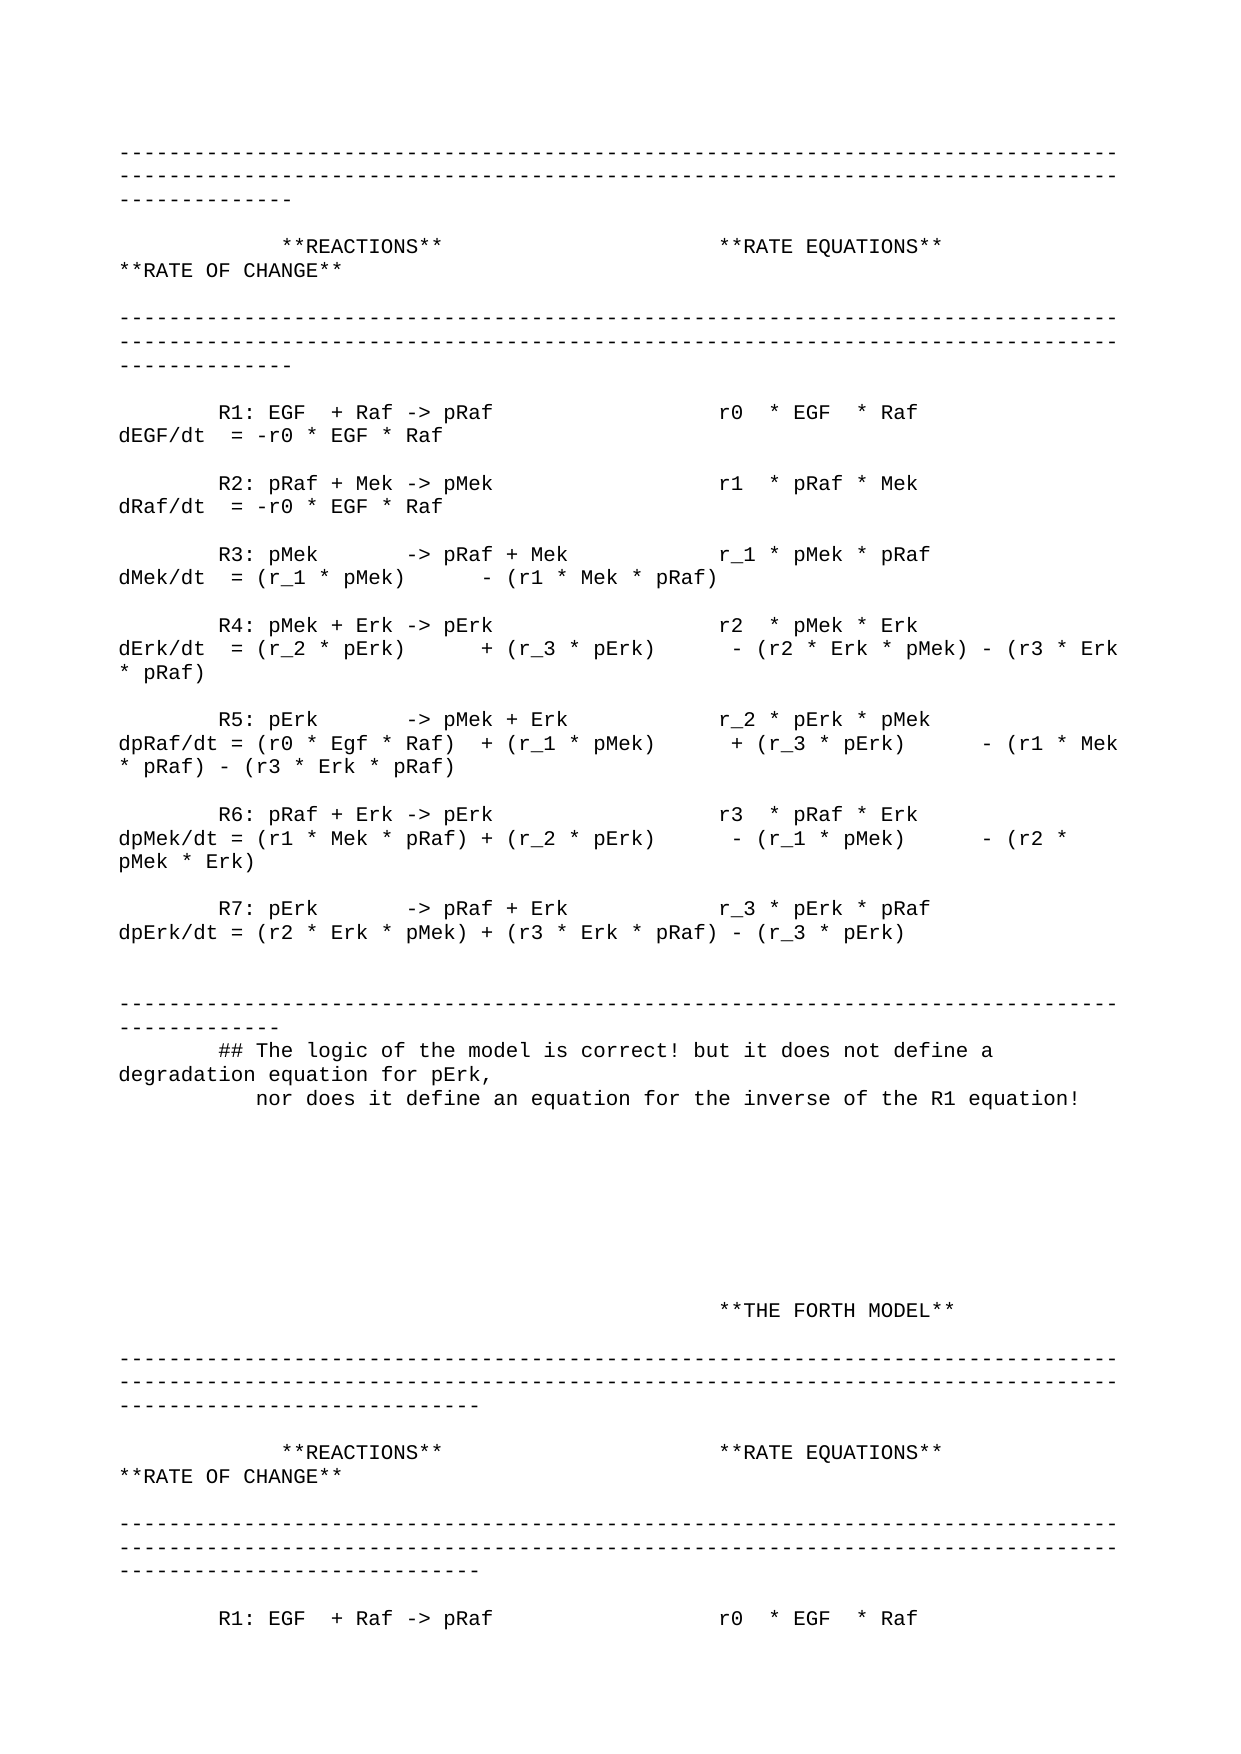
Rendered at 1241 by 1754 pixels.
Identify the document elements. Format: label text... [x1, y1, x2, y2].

text R7: pErk -> pRaf + Erk r_3 * pErk * pRaf dpErk/dt = (r2 * Erk * pMek) + (r3 * Erk * pRaf) - (r_3 * pErk) [118, 898, 1122, 946]
text nor does it define an equation for the inverse of the R1 equation! [118, 1088, 1122, 1111]
text **THE FORTH MODEL** [118, 1300, 1122, 1324]
text ------------------------------------------------------------------------------------------------------------------------------------------------------------------------------ [118, 284, 1122, 378]
text **REACTIONS** **RATE EQUATIONS** **RATE OF CHANGE** [118, 1442, 1122, 1489]
text --------------------------------------------------------------------------------------------------------------------------------------------------------------------------------------------- [118, 1489, 1122, 1584]
text R1: EGF + Raf -> pRaf r0 * EGF * Raf [118, 1608, 1122, 1631]
text R1: EGF + Raf -> pRaf r0 * EGF * Raf dEGF/dt = -r0 * EGF * Raf [118, 402, 1122, 449]
text R3: pMek -> pRaf + Mek r_1 * pMek * pRaf dMek/dt = (r_1 * pMek) - (r1 * Mek * pRaf) [118, 544, 1122, 591]
text --------------------------------------------------------------------------------------------- [118, 969, 1122, 1040]
text R4: pMek + Erk -> pErk r2 * pMek * Erk dErk/dt = (r_2 * pErk) + (r_3 * pErk) - (r2 * Erk * pMek) - (r3 * Erk * pRaf) [118, 615, 1122, 686]
text R5: pErk -> pMek + Erk r_2 * pErk * pMek dpRaf/dt = (r0 * Egf * Raf) + (r_1 * pMek) + (r_3 * pErk) - (r1 * Mek * pRaf) - (r3 * Erk * pRaf) [118, 709, 1122, 780]
text **REACTIONS** **RATE EQUATIONS** **RATE OF CHANGE** [118, 236, 1122, 284]
text R2: pRaf + Mek -> pMek r1 * pRaf * Mek dRaf/dt = -r0 * EGF * Raf [118, 473, 1122, 520]
text R6: pRaf + Erk -> pErk r3 * pRaf * Erk dpMek/dt = (r1 * Mek * pRaf) + (r_2 * pErk) - (r_1 * pMek) - (r2 * pMek * Erk) [118, 804, 1122, 875]
text --------------------------------------------------------------------------------------------------------------------------------------------------------------------------------------------- [118, 1324, 1122, 1419]
text ## The logic of the model is correct! but it does not define a degradation equation for pErk, [118, 1040, 1122, 1088]
text ------------------------------------------------------------------------------------------------------------------------------------------------------------------------------ [118, 118, 1122, 213]
